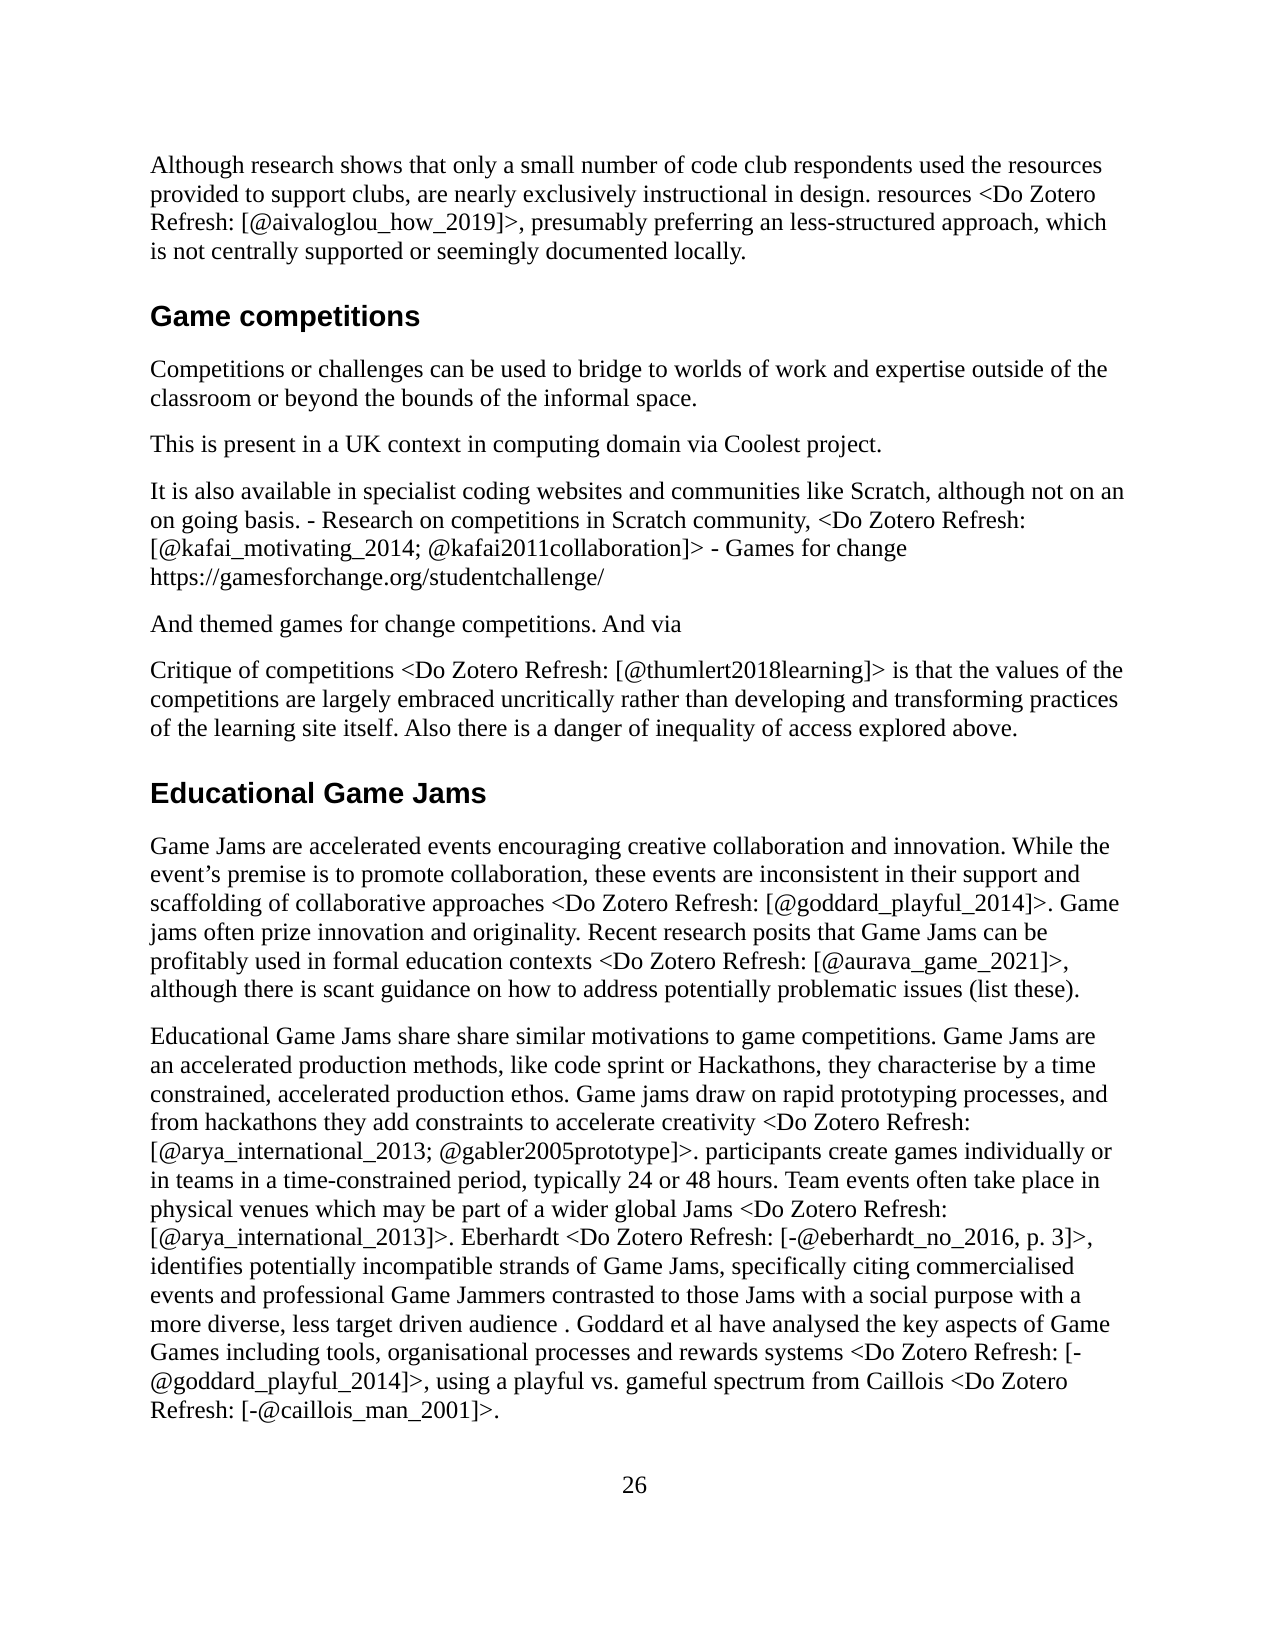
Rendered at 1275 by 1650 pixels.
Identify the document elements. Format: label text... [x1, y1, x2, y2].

text Educational Game Jams share share similar motivations to game competitions. Game Jams are an accelerated production methods, like code sprint or Hackathons, they characterise by a time constrained, accelerated production ethos. Game jams draw on rapid prototyping processes, and from hackathons they add constraints to accelerate creativity <Do Zotero Refresh: [@arya_international_2013; @gabler2005prototype]>. participants create games individually or in teams in a time-constrained period, typically 24 or 48 hours. Team events often take place in physical venues which may be part of a wider global Jams <Do Zotero Refresh: [@arya_international_2013]>. Eberhardt <Do Zotero Refresh: [-@eberhardt_no_2016, p. 3]>, identifies potentially incompatible strands of Game Jams, specifically citing commercialised events and professional Game Jammers contrasted to those Jams with a social purpose with a more diverse, less target driven audience . Goddard et al have analysed the key aspects of Game Games including tools, organisational processes and rewards systems <Do Zotero Refresh: [-@goddard_playful_2014]>, using a playful vs. gameful spectrum from Caillois <Do Zotero Refresh: [-@caillois_man_2001]>. [150, 1021, 1125, 1424]
text Competitions or challenges can be used to bridge to worlds of work and expertise outside of the classroom or beyond the bounds of the informal space. [150, 354, 1125, 411]
text And themed games for change competitions. And via [150, 609, 1125, 638]
text This is present in a UK context in computing domain via Coolest project. [150, 429, 1125, 458]
text Game Jams are accelerated events encouraging creative collaboration and innovation. While the event’s premise is to promote collaboration, these events are inconsistent in their support and scaffolding of collaborative approaches <Do Zotero Refresh: [@goddard_playful_2014]>. Game jams often prize innovation and originality. Recent research posits that Game Jams can be profitably used in formal education contexts <Do Zotero Refresh: [@aurava_game_2021]>, although there is scant guidance on how to address potentially problematic issues (list these). [150, 831, 1125, 1003]
text Although research shows that only a small number of code club respondents used the resources provided to support clubs, are nearly exclusively instructional in design. resources <Do Zotero Refresh: [@aivaloglou_how_2019]>, presumably preferring an less-structured approach, which is not centrally supported or seemingly documented locally. [150, 150, 1125, 265]
text It is also available in specialist coding websites and communities like Scratch, although not on an on going basis. - Research on competitions in Scratch community, <Do Zotero Refresh: [@kafai_motivating_2014; @kafai2011collaboration]> - Games for change https://gamesforchange.org/studentchallenge/ [150, 476, 1125, 591]
subtitle Game competitions [150, 299, 1125, 332]
text Critique of competitions <Do Zotero Refresh: [@thumlert2018learning]> is that the values of the competitions are largely embraced uncritically rather than developing and transforming practices of the learning site itself. Also there is a danger of inequality of access explored above. [150, 656, 1125, 742]
subtitle Educational Game Jams [150, 776, 1125, 809]
